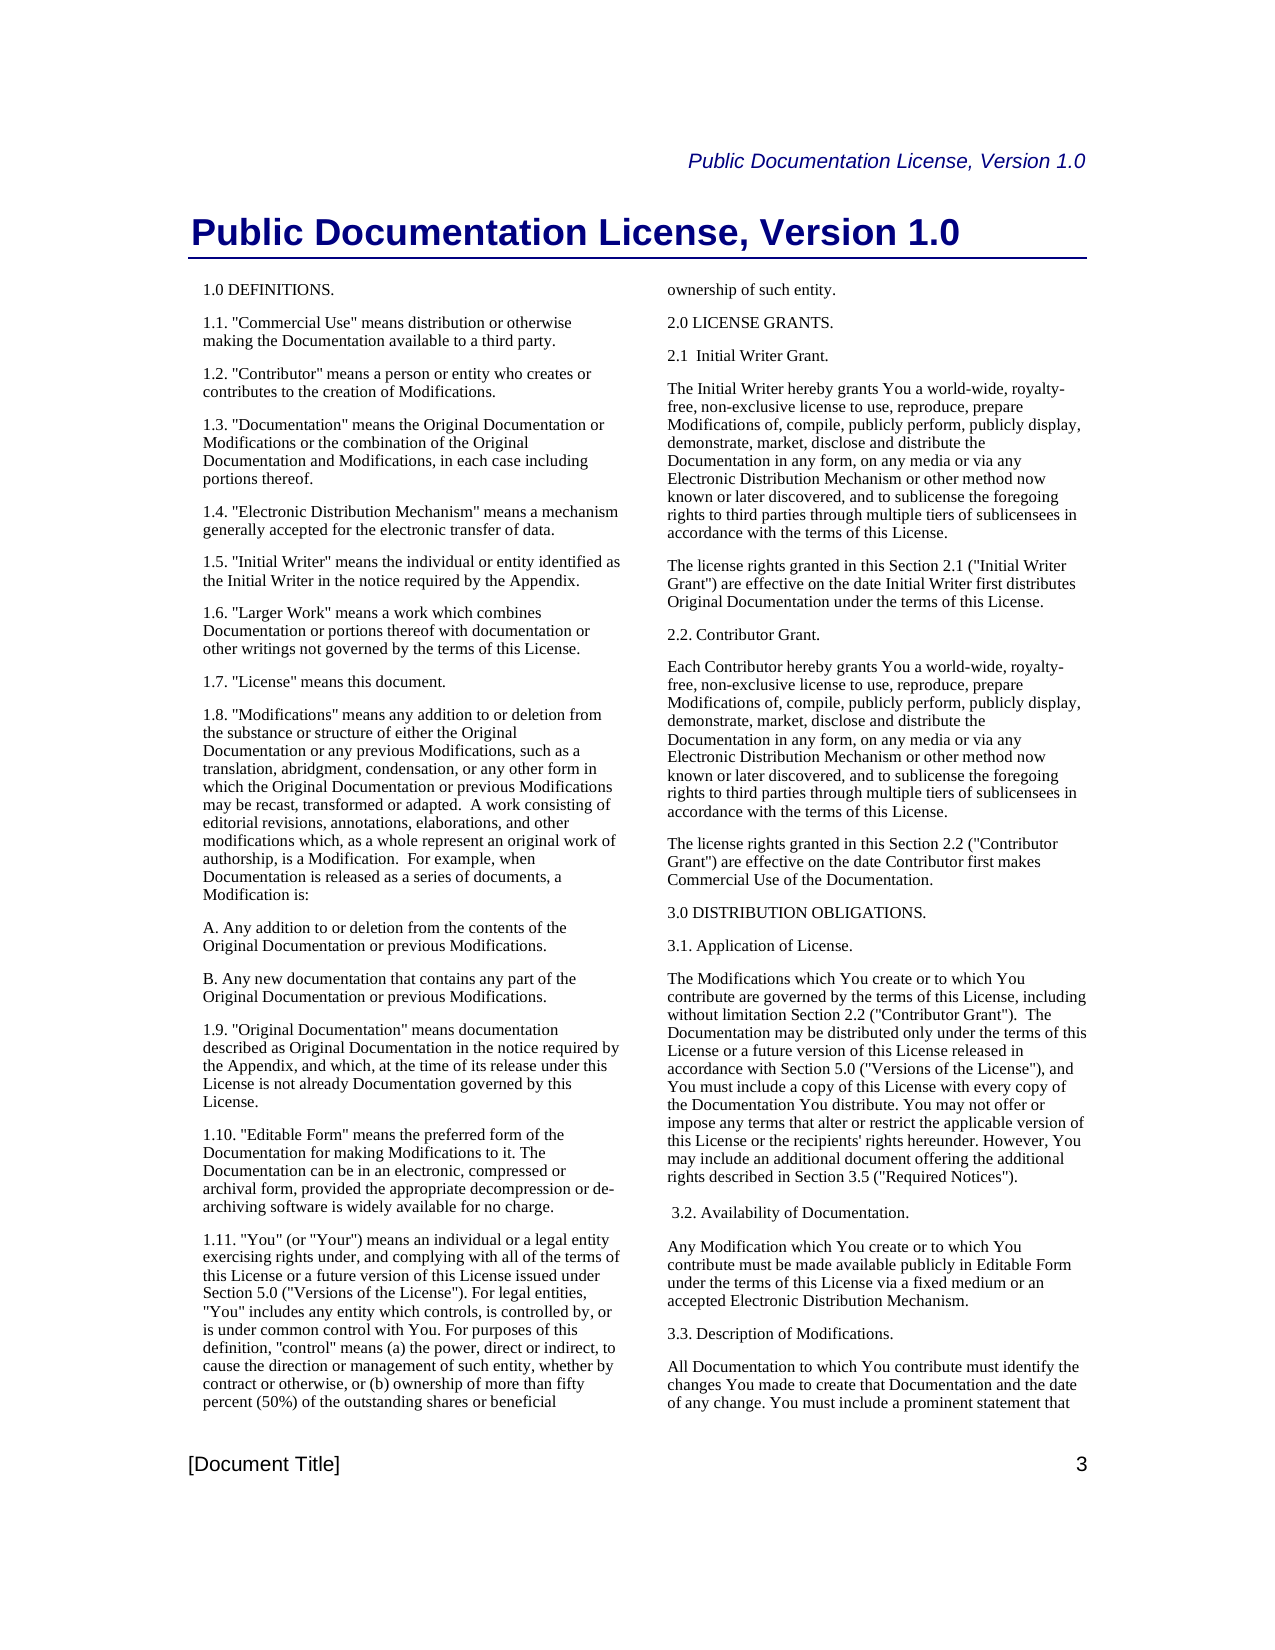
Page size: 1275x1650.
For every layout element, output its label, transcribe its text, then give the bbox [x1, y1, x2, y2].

text ownership of such entity. [667, 281, 1087, 299]
subtitle Public Documentation License, Version 1.0 [188, 209, 1087, 257]
text 1.1. "Commercial Use" means distribution or otherwise making the Documentation available to a third party. [203, 314, 623, 350]
text A. Any addition to or deletion from the contents of the Original Documentation or previous Modifications. [203, 919, 623, 955]
text 1.10. "Editable Form" means the preferred form of the Documentation for making Modifications to it. The Documentation can be in an electronic, compressed or archival form, provided the appropriate decompression or de-archiving software is widely available for no charge. [203, 1126, 623, 1216]
text All Documentation to which You contribute must identify the changes You made to create that Documentation and the date of any change. You must include a prominent statement that [667, 1358, 1087, 1412]
text 1.9. "Original Documentation" means documentation described as Original Documentation in the notice required by the Appendix, and which, at the time of its release under this License is not already Documentation governed by this License. [203, 1021, 623, 1111]
text 1.2. "Contributor" means a person or entity who creates or contributes to the creation of Modifications. [203, 365, 623, 401]
text 3.1. Application of License. [667, 937, 1087, 955]
text The Modifications which You create or to which You contribute are governed by the terms of this License, including without limitation Section 2.2 ("Contributor Grant"). The Documentation may be distributed only under the terms of this License or a future version of this License released in accordance with Section 5.0 ("Versions of the License"), and You must include a copy of this License with every copy of the Documentation You distribute. You may not offer or impose any terms that alter or restrict the applicable version of this License or the recipients' rights hereunder. However, You may include an additional document offering the additional rights described in Section 3.5 ("Required Notices"). [667, 970, 1087, 1186]
text The license rights granted in this Section 2.1 ("Initial Writer Grant") are effective on the date Initial Writer first distributes Original Documentation under the terms of this License. [667, 557, 1087, 611]
text 3.3. Description of Modifications. [667, 1325, 1087, 1343]
text 1.5. "Initial Writer" means the individual or entity identified as the Initial Writer in the notice required by the Appendix. [203, 553, 623, 589]
text 2.2. Contributor Grant. [667, 626, 1087, 643]
text 1.3. "Documentation" means the Original Documentation or Modifications or the combination of the Original Documentation and Modifications, in each case including portions thereof. [203, 416, 623, 488]
text 1.7. "License" means this document. [203, 673, 623, 691]
text The Initial Writer hereby grants You a world-wide, royalty-free, non-exclusive license to use, reproduce, prepare Modifications of, compile, publicly perform, publicly display, demonstrate, market, disclose and distribute the Documentation in any form, on any media or via any Electronic Distribution Mechanism or other method now known or later discovered, and to sublicense the foregoing rights to third parties through multiple tiers of sublicensees in accordance with the terms of this License. [667, 380, 1087, 542]
text 3.0 DISTRIBUTION OBLIGATIONS. [667, 904, 1087, 922]
text 1.8. "Modifications" means any addition to or deletion from the substance or structure of either the Original Documentation or any previous Modifications, such as a translation, abridgment, condensation, or any other form in which the Original Documentation or previous Modifications may be recast, transformed or adapted. A work consisting of editorial revisions, annotations, elaborations, and other modifications which, as a whole represent an original work of authorship, is a Modification. For example, when Documentation is released as a series of documents, a Modification is: [203, 706, 623, 904]
text B. Any new documentation that contains any part of the Original Documentation or previous Modifications. [203, 970, 623, 1006]
text 3.2. Availability of Documentation. [667, 1201, 1087, 1223]
text 1.6. "Larger Work" means a work which combines Documentation or portions thereof with documentation or other writings not governed by the terms of this License. [203, 604, 623, 658]
text 1.0 DEFINITIONS. [203, 281, 623, 299]
text The license rights granted in this Section 2.2 ("Contributor Grant") are effective on the date Contributor first makes Commercial Use of the Documentation. [667, 835, 1087, 889]
text 2.1 Initial Writer Grant. [667, 347, 1087, 365]
text 2.0 LICENSE GRANTS. [667, 314, 1087, 332]
text Any Modification which You create or to which You contribute must be made available publicly in Editable Form under the terms of this License via a fixed medium or an accepted Electronic Distribution Mechanism. [667, 1238, 1087, 1310]
text 1.4. "Electronic Distribution Mechanism" means a mechanism generally accepted for the electronic transfer of data. [203, 503, 623, 539]
text 1.11. "You" (or "Your") means an individual or a legal entity exercising rights under, and complying with all of the terms of this License or a future version of this License issued under Section 5.0 ("Versions of the License"). For legal entities, "You" includes any entity which controls, is controlled by, or is under common control with You. For purposes of this definition, "control" means (a) the power, direct or indirect, to cause the direction or management of such entity, whether by contract or otherwise, or (b) ownership of more than fifty percent (50%) of the outstanding shares or beneficial [203, 1230, 623, 1411]
text Each Contributor hereby grants You a world-wide, royalty-free, non-exclusive license to use, reproduce, prepare Modifications of, compile, publicly perform, publicly display, demonstrate, market, disclose and distribute the Documentation in any form, on any media or via any Electronic Distribution Mechanism or other method now known or later discovered, and to sublicense the foregoing rights to third parties through multiple tiers of sublicensees in accordance with the terms of this License. [667, 658, 1087, 821]
